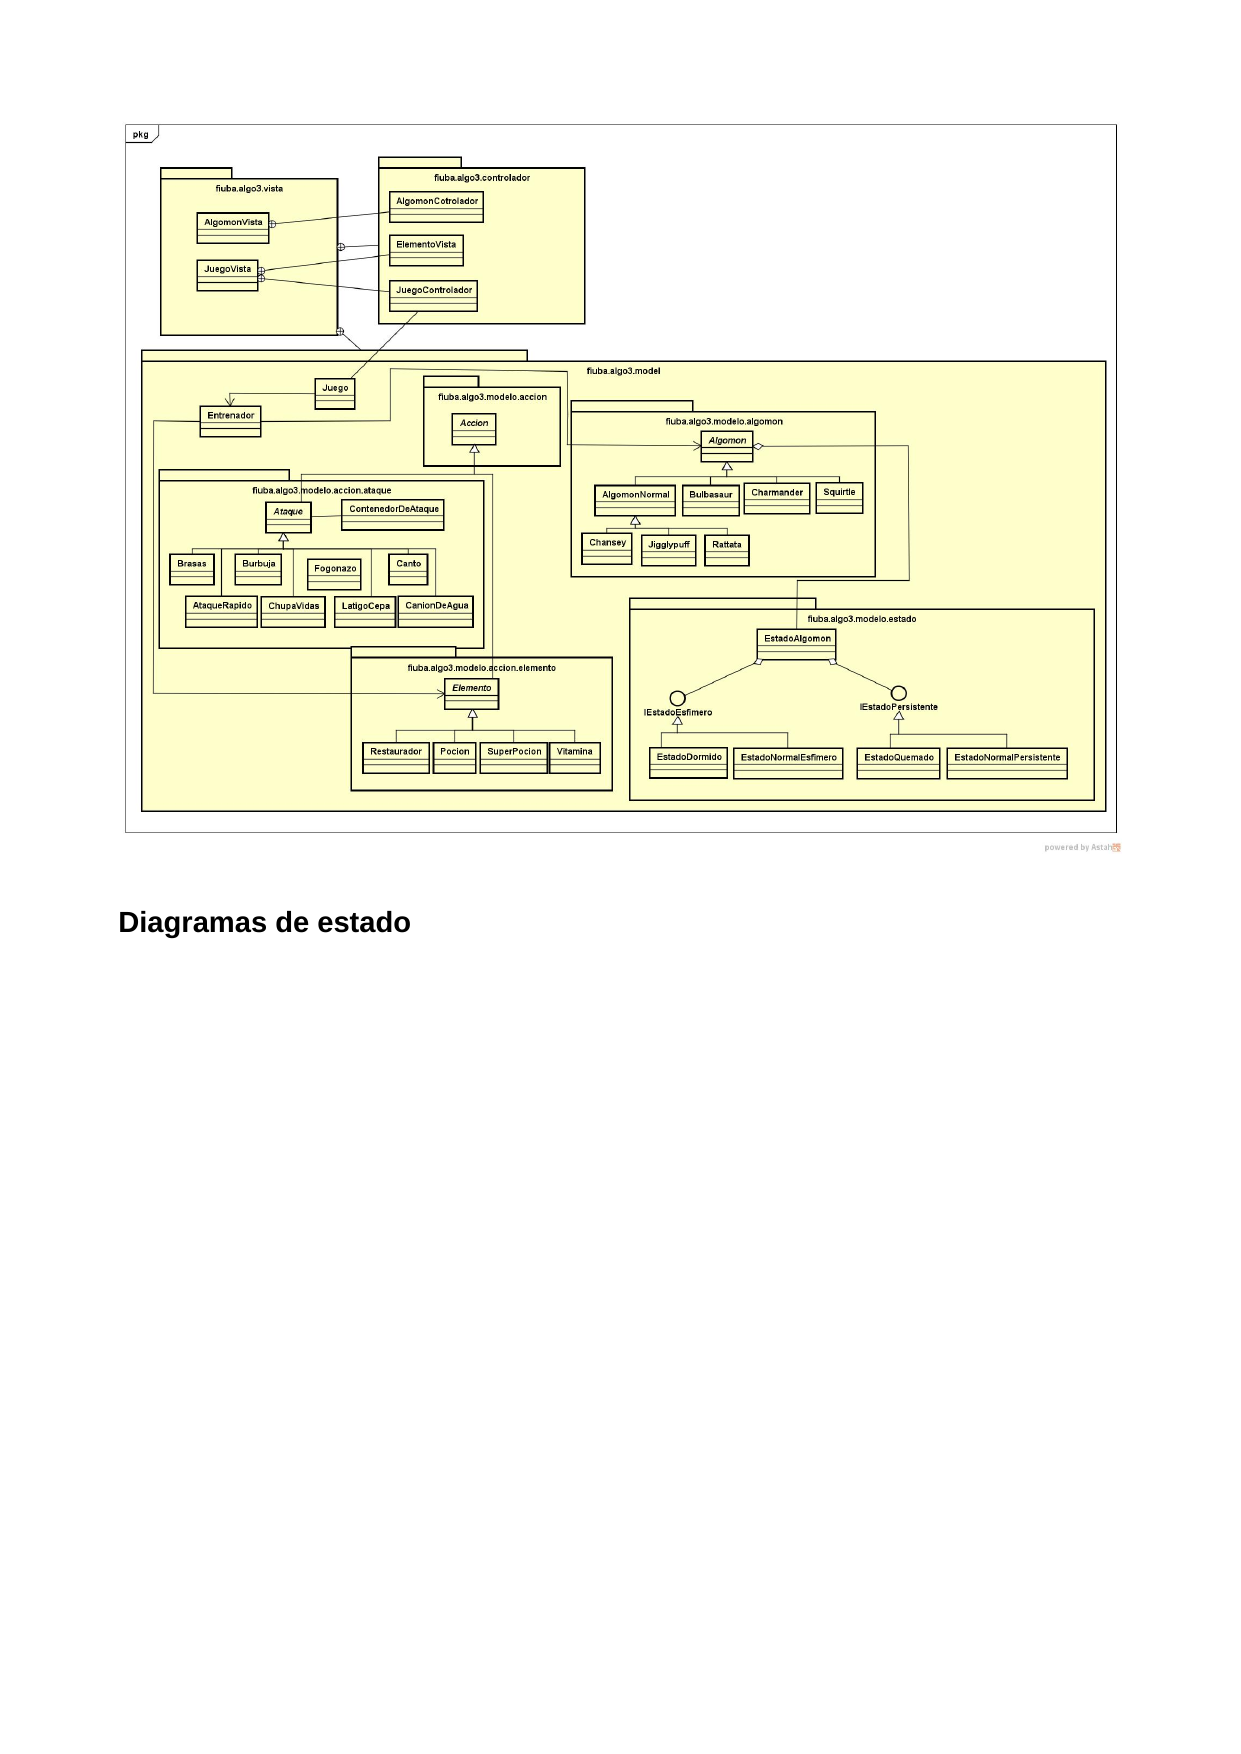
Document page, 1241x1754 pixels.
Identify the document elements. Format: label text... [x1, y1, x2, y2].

subtitle Diagramas de estado [118, 905, 1122, 938]
